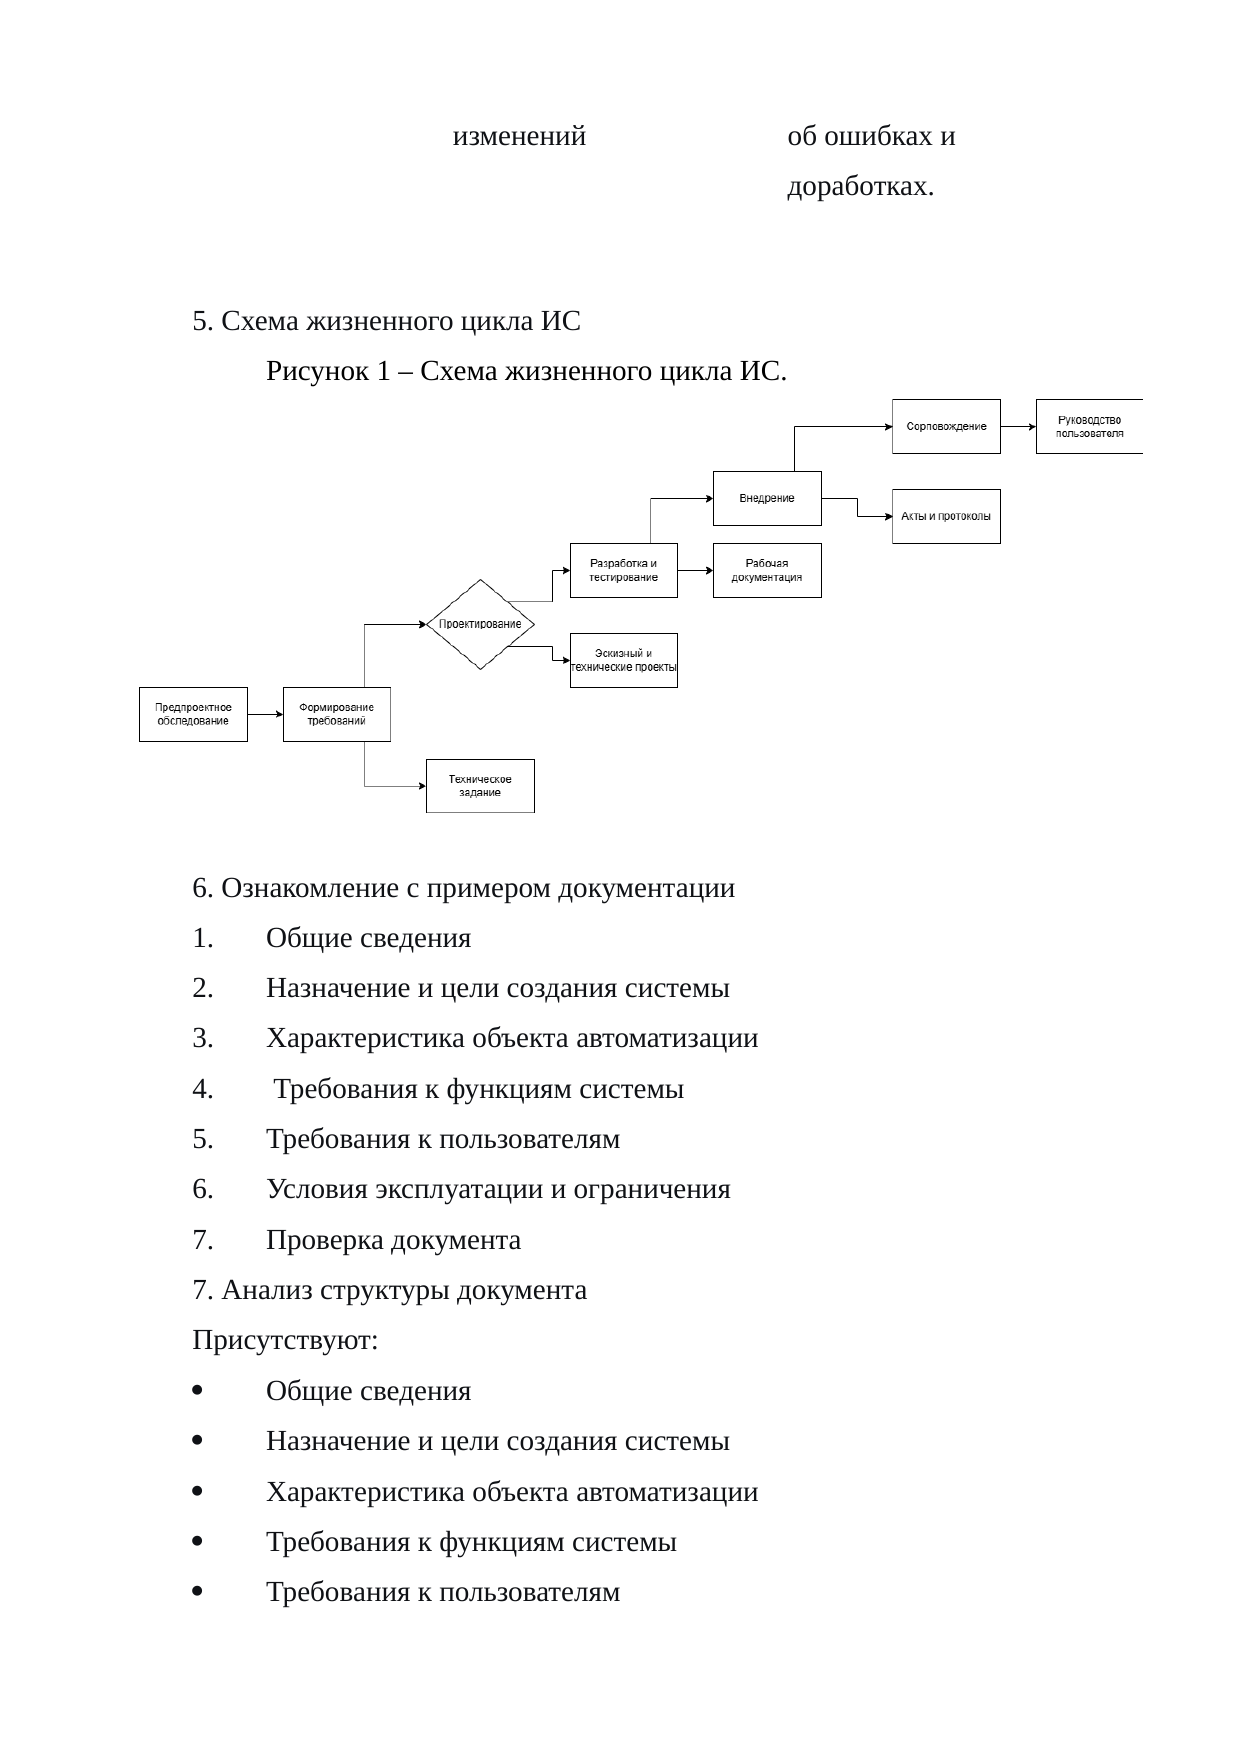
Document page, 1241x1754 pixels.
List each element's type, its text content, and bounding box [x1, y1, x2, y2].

list Назначение и цели создания системы [118, 1423, 1122, 1457]
list Требования к функциям системы [118, 1071, 1122, 1104]
table_cell об ошибках и доработках. [776, 118, 1111, 202]
picture [139, 399, 1143, 813]
subtitle 7. Анализ структуры документа [118, 1272, 1122, 1306]
text Присутствуют: [118, 1322, 1122, 1356]
list Характеристика объекта автоматизации [118, 1021, 1122, 1054]
list Общие сведения [118, 920, 1122, 953]
list Характеристика объекта автоматизации [118, 1474, 1122, 1507]
subtitle 6. Ознакомление с примером документации [118, 870, 1122, 903]
list Условия эксплуатации и ограничения [118, 1172, 1122, 1205]
list Требования к функциям системы [118, 1524, 1122, 1558]
list Назначение и цели создания системы [118, 970, 1122, 1004]
list Требования к пользователям [118, 1121, 1122, 1155]
text Рисунок 1 – Схема жизненного цикла ИС. [118, 353, 1122, 386]
list Общие сведения [118, 1373, 1122, 1406]
subtitle 5. Схема жизненного цикла ИС [118, 303, 1122, 336]
table_cell [107, 118, 441, 202]
list Проверка документа [118, 1222, 1122, 1255]
list Требования к пользователям [118, 1574, 1122, 1608]
table_cell изменений [441, 118, 776, 202]
